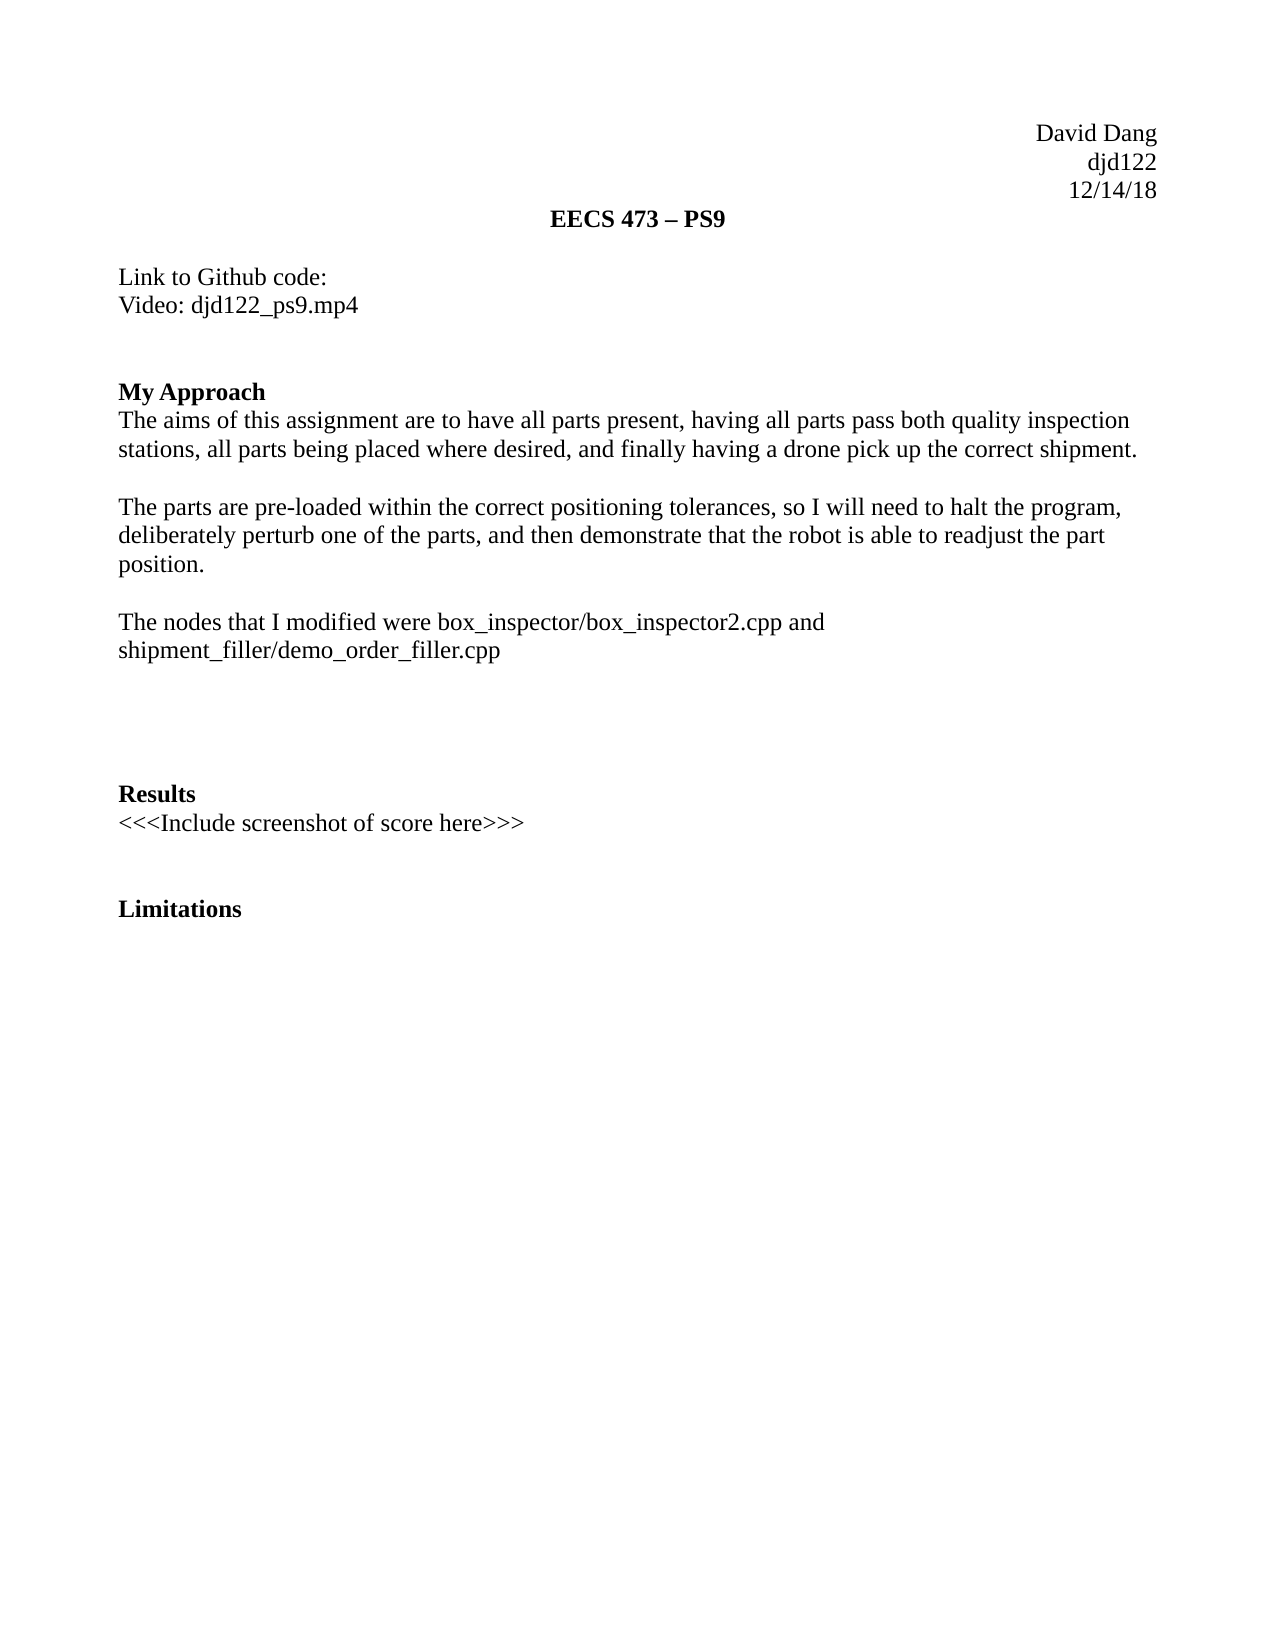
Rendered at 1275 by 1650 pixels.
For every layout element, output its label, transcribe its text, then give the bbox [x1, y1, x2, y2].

text EECS 473 – PS9 [118, 204, 1157, 233]
text Results [118, 779, 1157, 808]
text David Dang [118, 118, 1157, 147]
text 12/14/18 [118, 176, 1157, 204]
text The nodes that I modified were box_inspector/box_inspector2.cpp and shipment_filler/demo_order_filler.cpp [118, 607, 1157, 664]
text <<<Include screenshot of score here>>> [118, 808, 1157, 837]
text The aims of this assignment are to have all parts present, having all parts pass both quality inspection stations, all parts being placed where desired, and finally having a drone pick up the correct shipment. [118, 406, 1157, 463]
text djd122 [118, 147, 1157, 176]
text Link to Github code: [118, 262, 1157, 291]
text Video: djd122_ps9.mp4 [118, 291, 1157, 319]
text The parts are pre-loaded within the correct positioning tolerances, so I will need to halt the program, deliberately perturb one of the parts, and then demonstrate that the robot is able to readjust the part position. [118, 492, 1157, 578]
text Limitations [118, 894, 1157, 923]
text My Approach [118, 377, 1157, 406]
